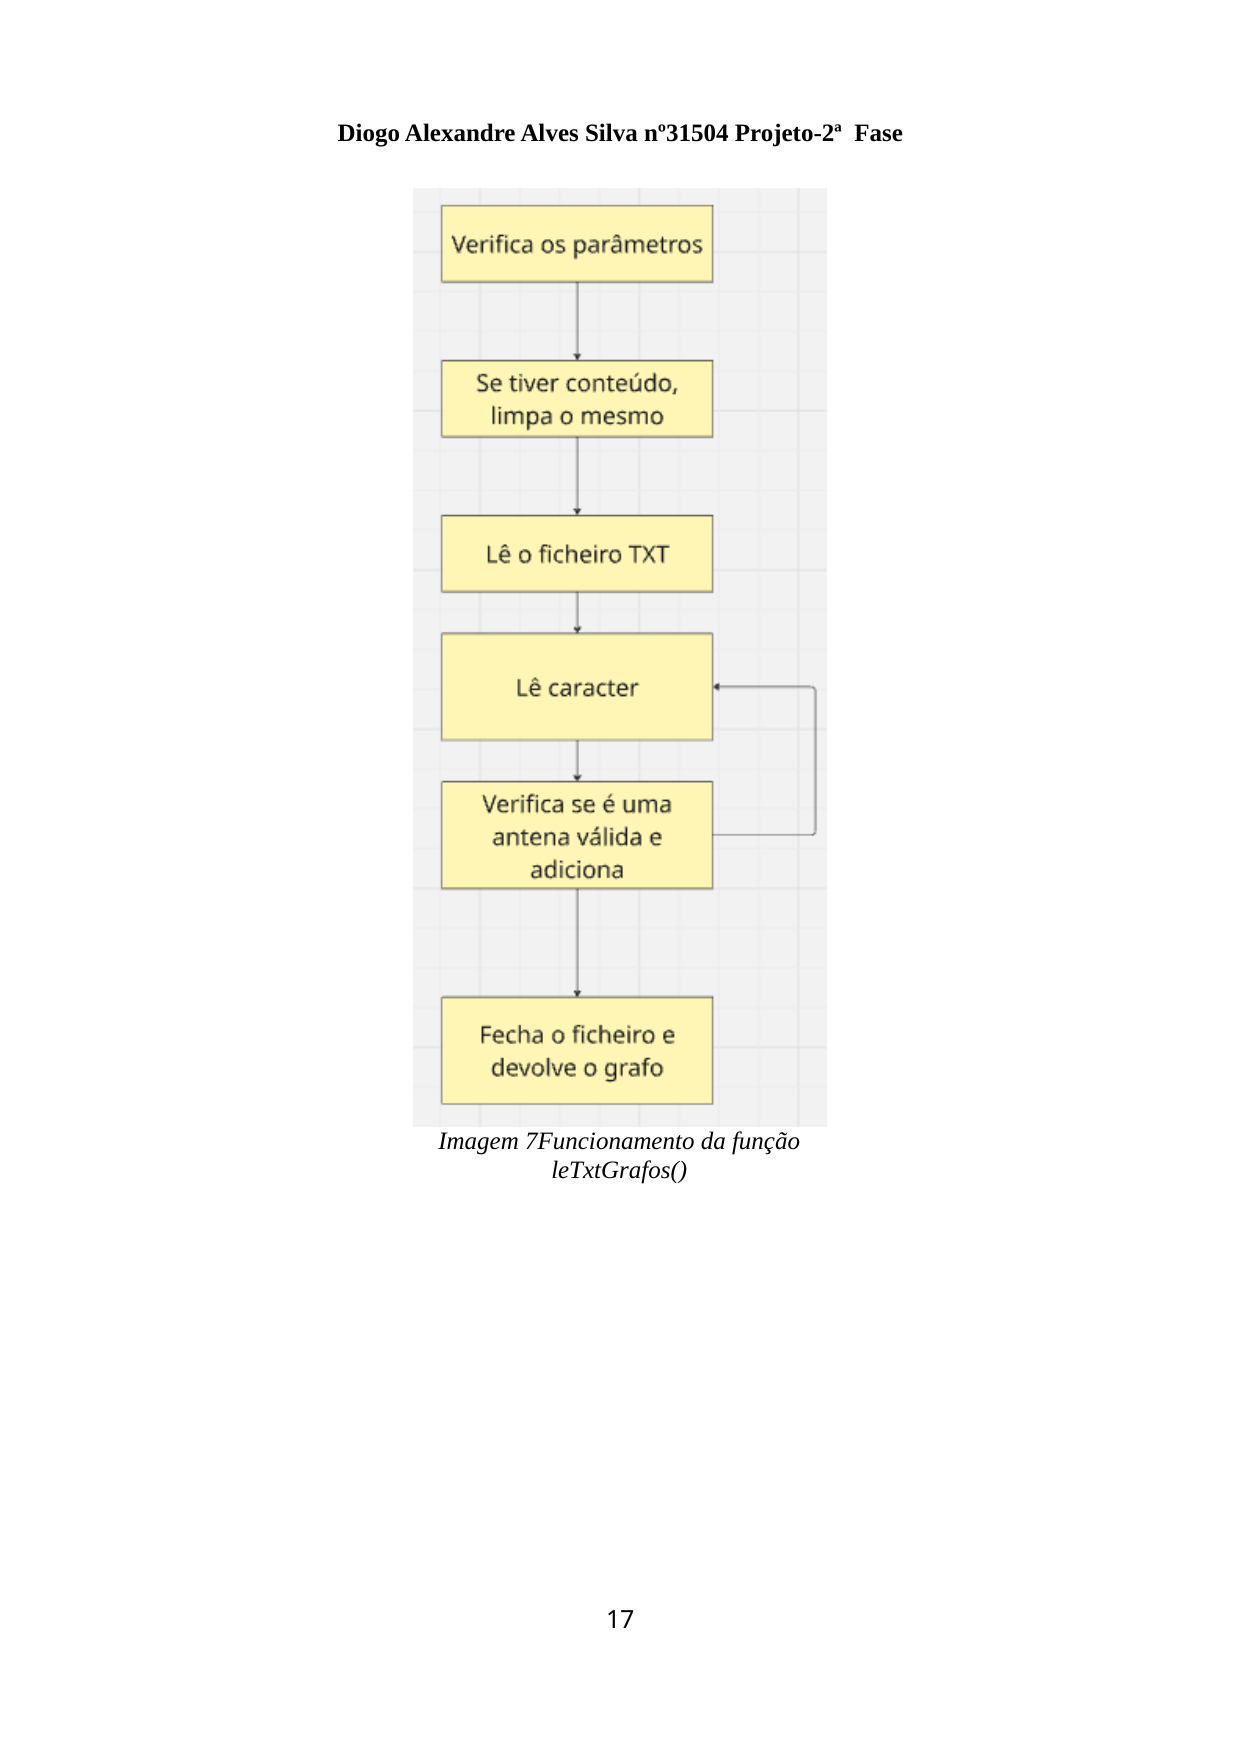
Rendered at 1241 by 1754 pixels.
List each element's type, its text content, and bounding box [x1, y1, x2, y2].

text Imagem 7Funcionamento da função leTxtGrafos() [413, 1127, 827, 1184]
picture [413, 188, 828, 1127]
